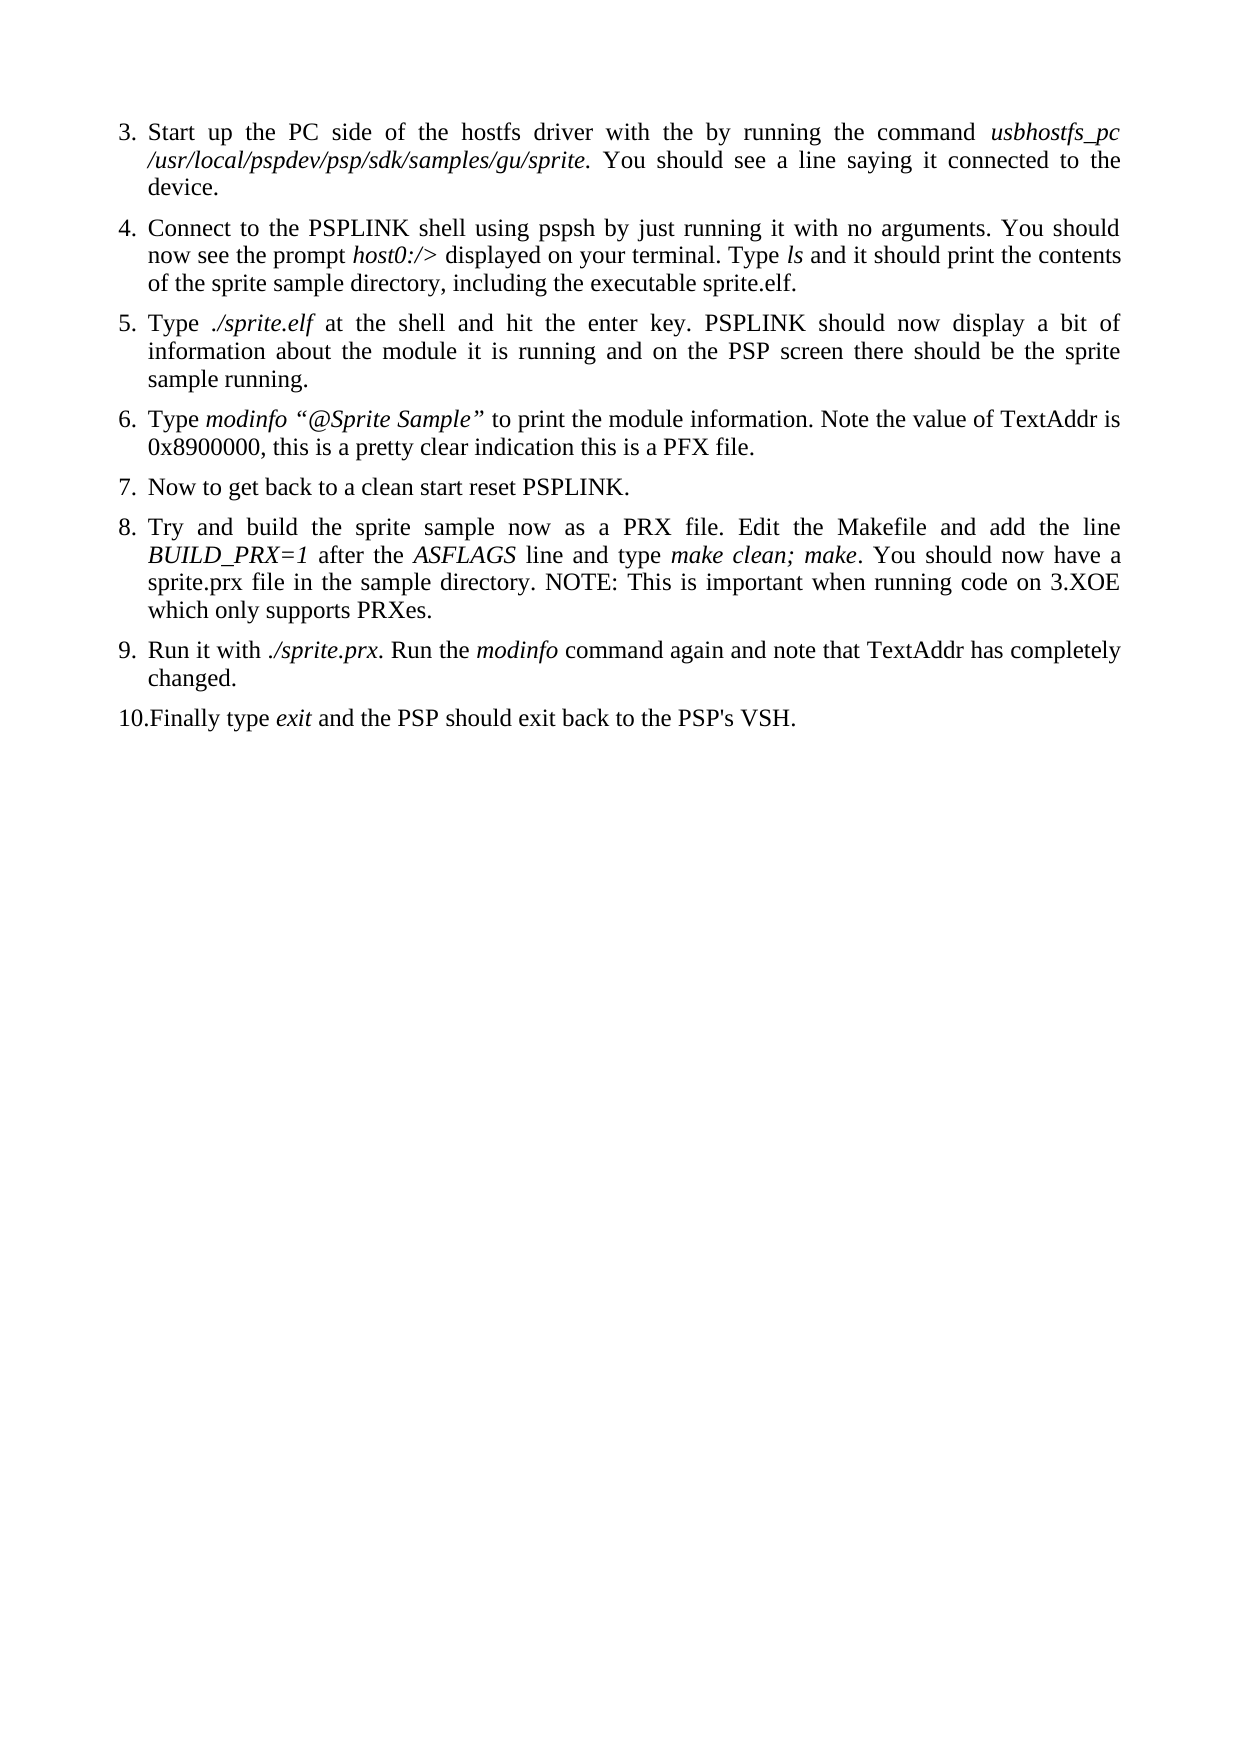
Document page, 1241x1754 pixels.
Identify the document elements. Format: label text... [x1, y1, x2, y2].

list Start up the PC side of the hostfs driver with the by running the command usbhostfs_pc /usr/local/pspdev/psp/sdk/samples/gu/sprite. You should see a line saying it connected to the device. [118, 118, 1122, 201]
list Type modinfo “@Sprite Sample” to print the module information. Note the value of TextAddr is 0x8900000, this is a pretty clear indication this is a PFX file. [118, 405, 1122, 460]
list Try and build the sprite sample now as a PRX file. Edit the Makefile and add the line BUILD_PRX=1 after the ASFLAGS line and type make clean; make. You should now have a sprite.prx file in the sample directory. NOTE: This is important when running code on 3.XOE which only supports PRXes. [118, 513, 1122, 624]
list Connect to the PSPLINK shell using pspsh by just running it with no arguments. You should now see the prompt host0:/> displayed on your terminal. Type ls and it should print the contents of the sprite sample directory, including the executable sprite.elf. [118, 214, 1122, 297]
list Finally type exit and the PSP should exit back to the PSP's VSH. [118, 704, 1122, 732]
list Now to get back to a clean start reset PSPLINK. [118, 473, 1122, 501]
list Type ./sprite.elf at the shell and hit the enter key. PSPLINK should now display a bit of information about the module it is running and on the PSP screen there should be the sprite sample running. [118, 309, 1122, 392]
list Run it with ./sprite.prx. Run the modinfo command again and note that TextAddr has completely changed. [118, 636, 1122, 692]
